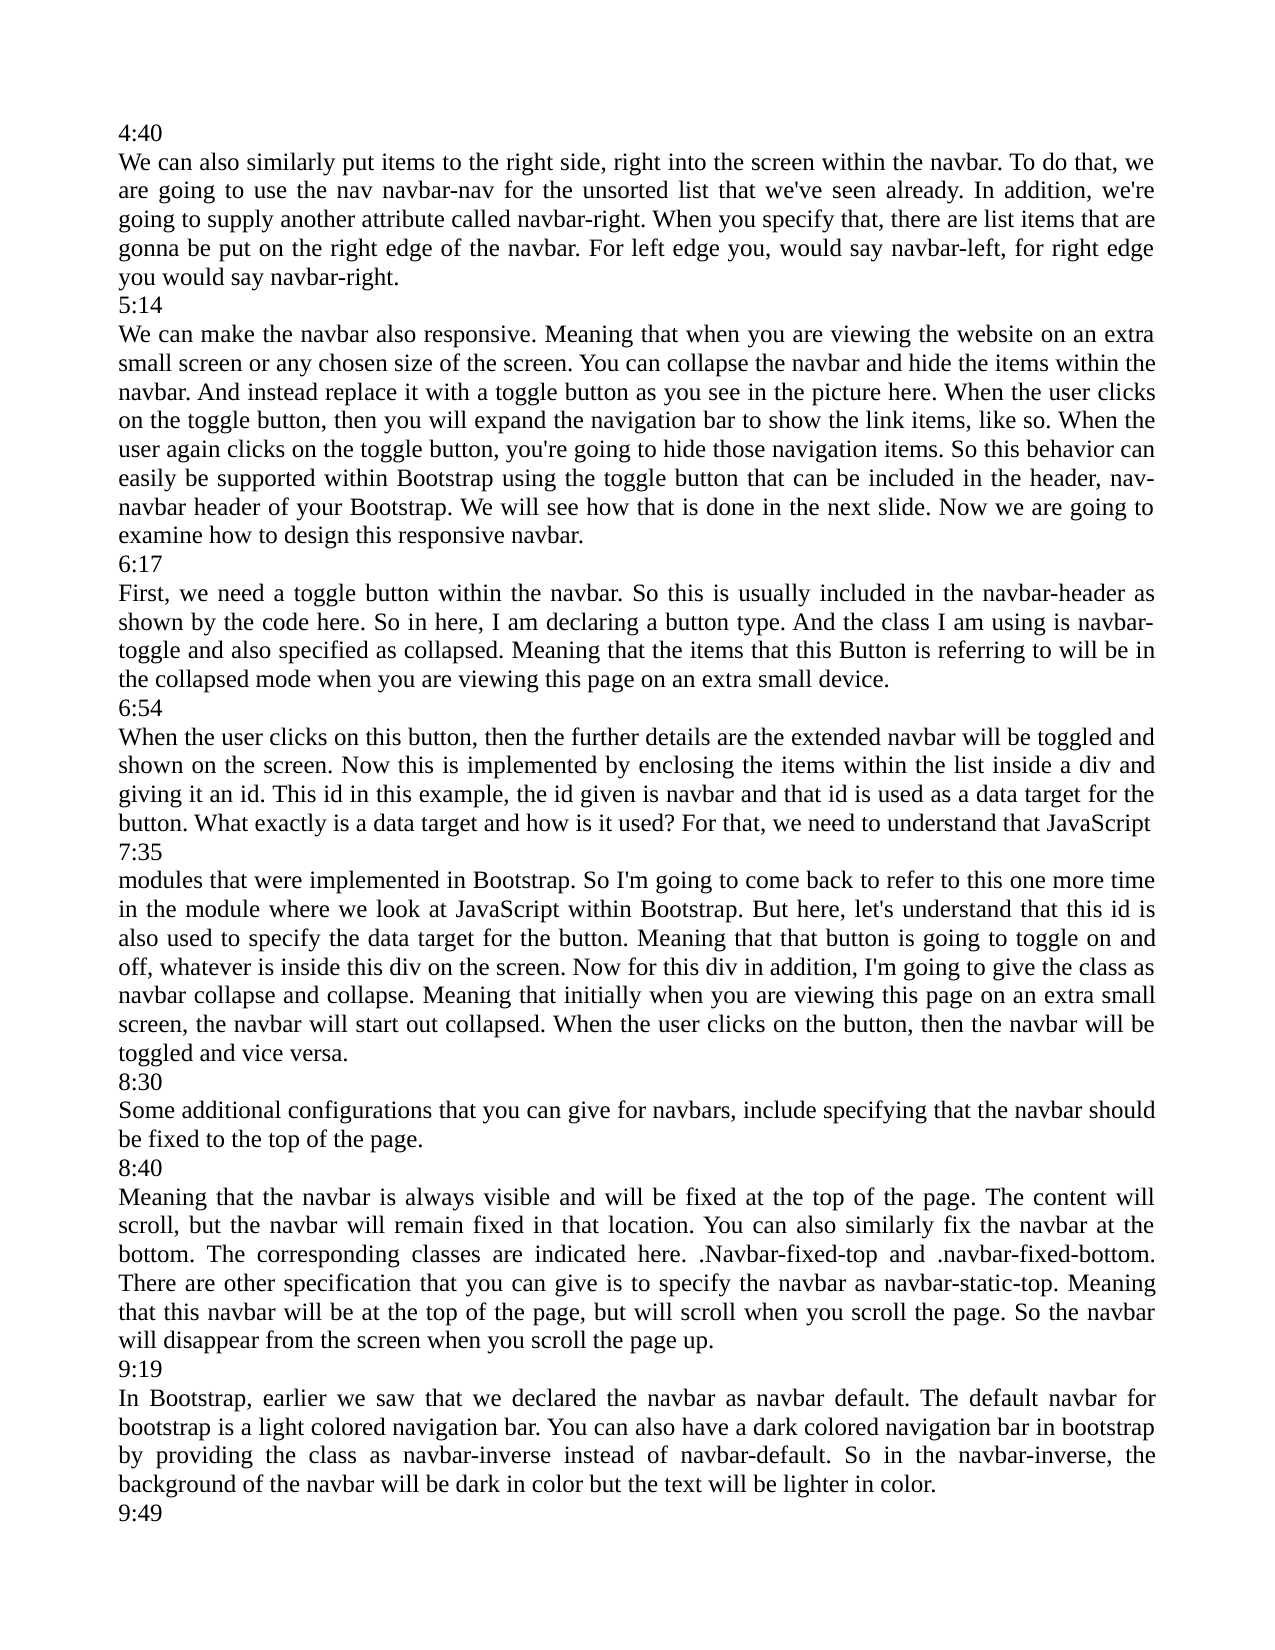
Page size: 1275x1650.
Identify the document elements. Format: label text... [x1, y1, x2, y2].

text 6:54 [118, 693, 1157, 722]
text When the user clicks on this button, then the further details are the extended navbar will be toggled and shown on the screen. Now this is implemented by enclosing the items within the list inside a div and giving it an id. This id in this example, the id given is navbar and that id is used as a data target for the button. What exactly is a data target and how is it used? For that, we need to understand that JavaScript [118, 722, 1157, 837]
text 9:19 [118, 1354, 1157, 1383]
text 6:17 [118, 549, 1157, 578]
text Meaning that the navbar is always visible and will be fixed at the top of the page. The content will scroll, but the navbar will remain fixed in that location. You can also similarly fix the navbar at the bottom. The corresponding classes are indicated here. .Navbar-fixed-top and .navbar-fixed-bottom. There are other specification that you can give is to specify the navbar as navbar-static-top. Meaning that this navbar will be at the top of the page, but will scroll when you scroll the page. So the navbar will disappear from the screen when you scroll the page up. [118, 1182, 1157, 1354]
text First, we need a toggle button within the navbar. So this is usually included in the navbar-header as shown by the code here. So in here, I am declaring a button type. And the class I am using is navbar-toggle and also specified as collapsed. Meaning that the items that this Button is referring to will be in the collapsed mode when you are viewing this page on an extra small device. [118, 578, 1157, 693]
text 4:40 [118, 118, 1157, 147]
text modules that were implemented in Bootstrap. So I'm going to come back to refer to this one more time in the module where we look at JavaScript within Bootstrap. But here, let's understand that this id is also used to specify the data target for the button. Meaning that that button is going to toggle on and off, whatever is inside this div on the screen. Now for this div in addition, I'm going to give the class as navbar collapse and collapse. Meaning that initially when you are viewing this page on an extra small screen, the navbar will start out collapsed. When the user clicks on the button, then the navbar will be toggled and vice versa. [118, 866, 1157, 1067]
text We can make the navbar also responsive. Meaning that when you are viewing the website on an extra small screen or any chosen size of the screen. You can collapse the navbar and hide the items within the navbar. And instead replace it with a toggle button as you see in the picture here. When the user clicks on the toggle button, then you will expand the navigation bar to show the link items, like so. When the user again clicks on the toggle button, you're going to hide those navigation items. So this behavior can easily be supported within Bootstrap using the toggle button that can be included in the header, nav-navbar header of your Bootstrap. We will see how that is done in the next slide. Now we are going to examine how to design this responsive navbar. [118, 319, 1157, 549]
text 8:40 [118, 1153, 1157, 1182]
text 5:14 [118, 291, 1157, 319]
text In Bootstrap, earlier we saw that we declared the navbar as navbar default. The default navbar for bootstrap is a light colored navigation bar. You can also have a dark colored navigation bar in bootstrap by providing the class as navbar-inverse instead of navbar-default. So in the navbar-inverse, the background of the navbar will be dark in color but the text will be lighter in color. [118, 1383, 1157, 1498]
text 8:30 [118, 1067, 1157, 1096]
text 9:49 [118, 1498, 1157, 1527]
text Some additional configurations that you can give for navbars, include specifying that the navbar should be fixed to the top of the page. [118, 1096, 1157, 1153]
text 7:35 [118, 837, 1157, 866]
text We can also similarly put items to the right side, right into the screen within the navbar. To do that, we are going to use the nav navbar-nav for the unsorted list that we've seen already. In addition, we're going to supply another attribute called navbar-right. When you specify that, there are list items that are gonna be put on the right edge of the navbar. For left edge you, would say navbar-left, for right edge you would say navbar-right. [118, 147, 1157, 291]
